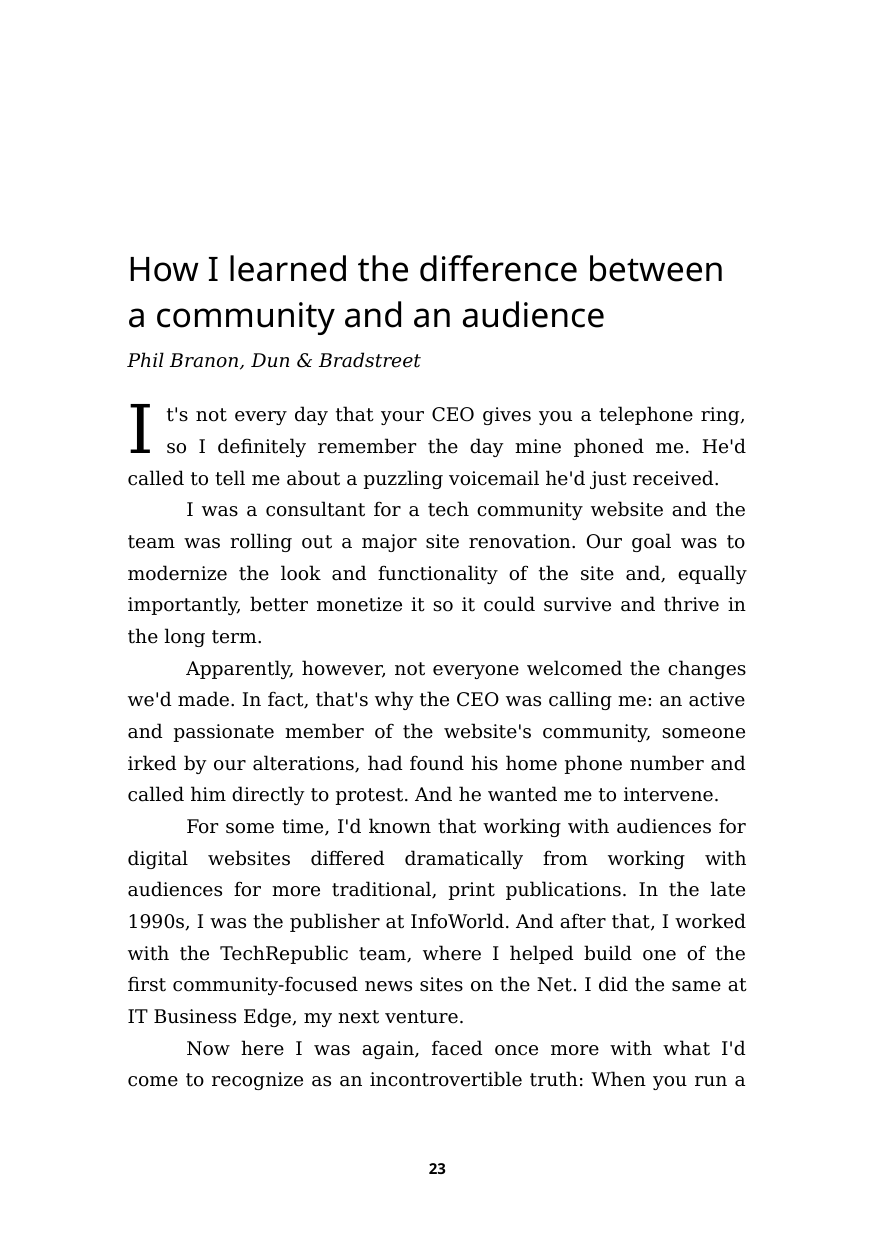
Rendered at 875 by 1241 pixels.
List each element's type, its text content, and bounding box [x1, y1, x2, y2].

text For some time, I'd known that working with audiences for digital websites differed dramatically from working with audiences for more traditional, print publications. In the late 1990s, I was the publisher at InfoWorld. And after that, I worked with the TechRepublic team, where I helped build one of the first community-focused news sites on the Net. I did the same at IT Business Edge, my next venture. [127, 816, 747, 1028]
text Apparently, however, not everyone welcomed the changes we'd made. In fact, that's why the CEO was calling me: an active and passionate member of the website's community, someone irked by our alterations, had found his home phone number and called him directly to protest. And he wanted me to intervene. [127, 658, 747, 806]
text Phil Branon, Dun & Bradstreet [127, 350, 747, 372]
text I was a consultant for a tech community website and the team was rolling out a major site renovation. Our goal was to modernize the look and functionality of the site and, equally importantly, better monetize it so it could survive and thrive in the long term. [127, 499, 747, 648]
text It's not every day that your CEO gives you a telephone ring, so I definitely remember the day mine phoned me. He'd called to tell me about a puzzling voicemail he'd just received. [127, 404, 747, 489]
text Now here I was again, faced once more with what I'd come to recognize as an incontrovertible truth: When you run a [127, 1038, 747, 1091]
subtitle How I learned the difference between a community and an audience [127, 246, 747, 338]
